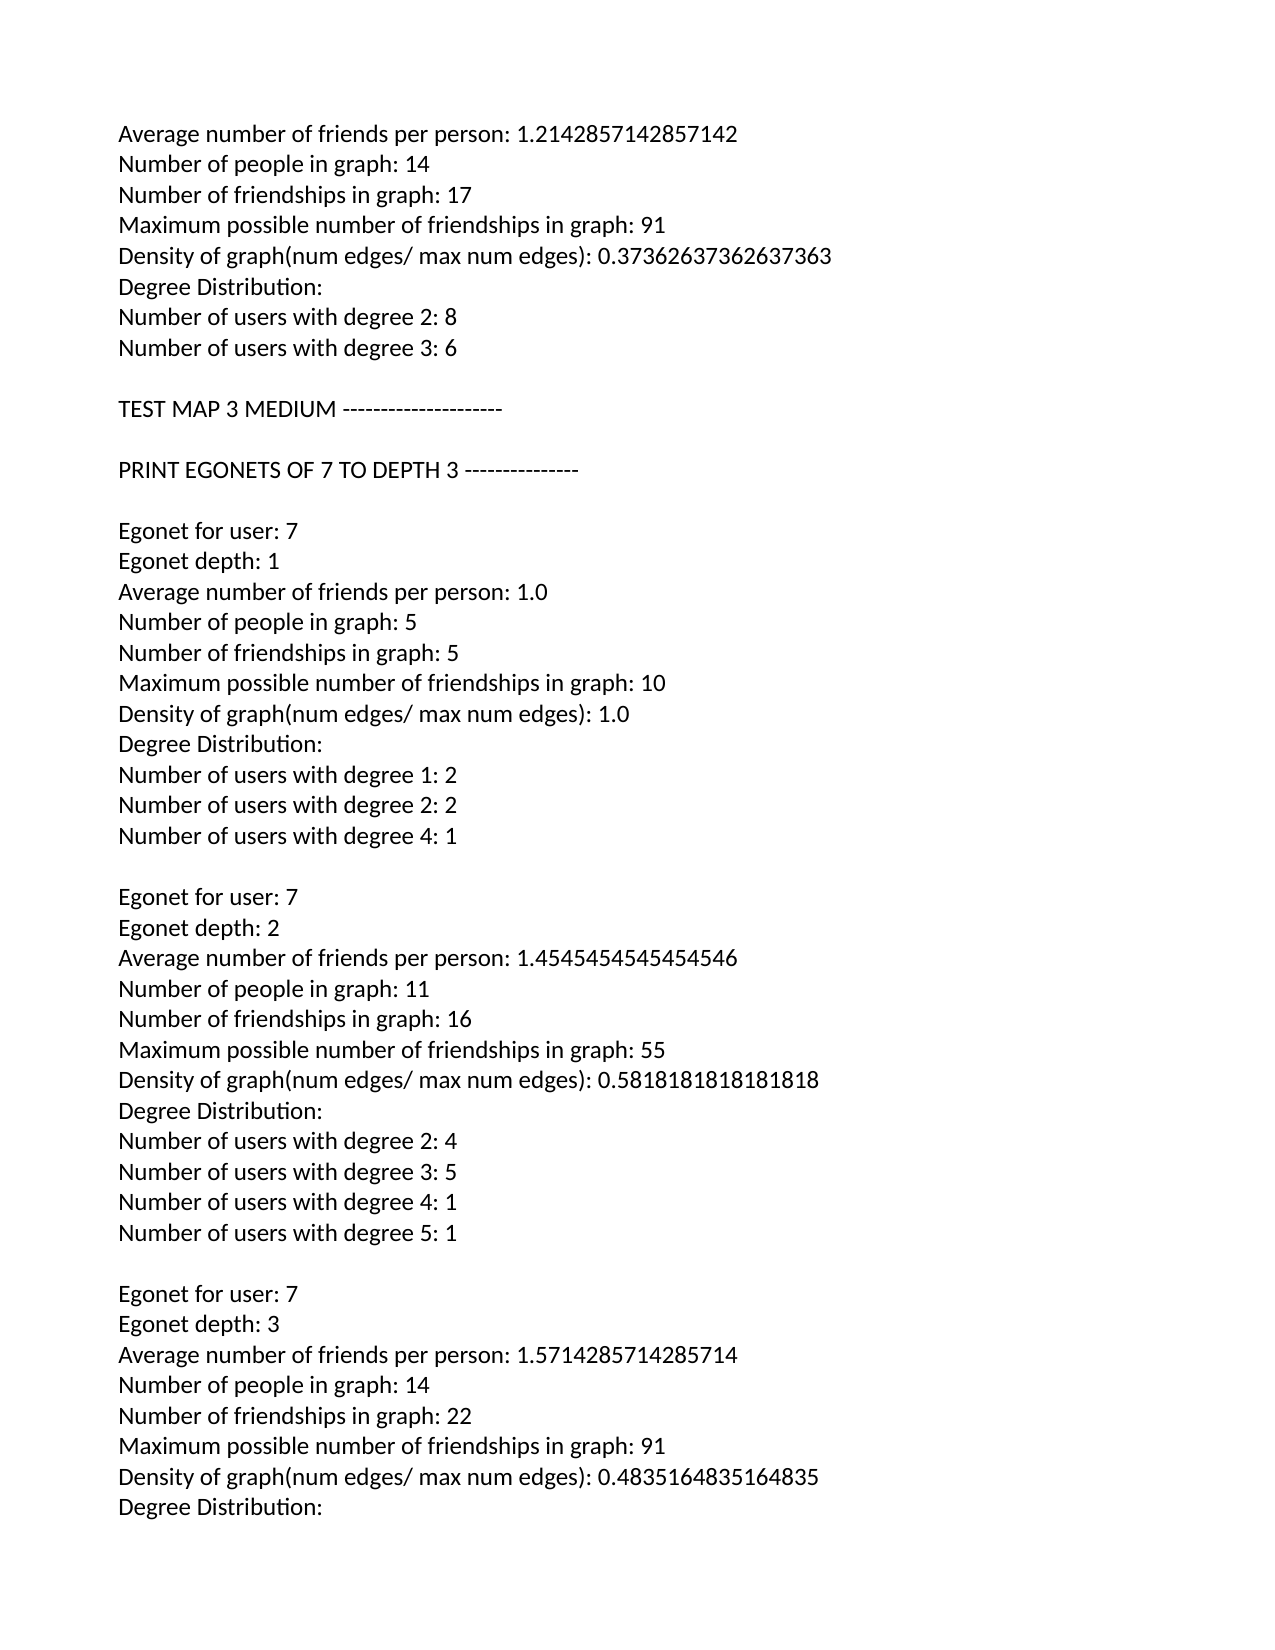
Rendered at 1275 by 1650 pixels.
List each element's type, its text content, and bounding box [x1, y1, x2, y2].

text Density of graph(num edges/ max num edges): 1.0 [118, 698, 1157, 728]
text Maximum possible number of friendships in graph: 55 [118, 1034, 1157, 1064]
text Average number of friends per person: 1.2142857142857142 [118, 118, 1157, 149]
text Egonet depth: 2 [118, 912, 1157, 942]
text Degree Distribution: [118, 1492, 1157, 1522]
text Density of graph(num edges/ max num edges): 0.4835164835164835 [118, 1461, 1157, 1492]
text Egonet for user: 7 [118, 1278, 1157, 1308]
text Number of users with degree 4: 1 [118, 1186, 1157, 1217]
text Degree Distribution: [118, 1095, 1157, 1125]
text Average number of friends per person: 1.5714285714285714 [118, 1339, 1157, 1369]
text Egonet depth: 3 [118, 1308, 1157, 1339]
text Number of users with degree 3: 6 [118, 332, 1157, 362]
text Number of friendships in graph: 22 [118, 1400, 1157, 1431]
text Maximum possible number of friendships in graph: 10 [118, 667, 1157, 698]
text Number of users with degree 3: 5 [118, 1156, 1157, 1186]
text Number of friendships in graph: 16 [118, 1003, 1157, 1034]
text TEST MAP 3 MEDIUM --------------------- [118, 393, 1157, 423]
text Number of users with degree 4: 1 [118, 820, 1157, 851]
text Number of people in graph: 14 [118, 149, 1157, 179]
text Maximum possible number of friendships in graph: 91 [118, 210, 1157, 240]
text Number of users with degree 2: 8 [118, 301, 1157, 332]
text Number of friendships in graph: 17 [118, 179, 1157, 210]
text Number of people in graph: 14 [118, 1369, 1157, 1400]
text Maximum possible number of friendships in graph: 91 [118, 1431, 1157, 1461]
text Number of friendships in graph: 5 [118, 637, 1157, 667]
text Number of users with degree 5: 1 [118, 1217, 1157, 1247]
text Number of users with degree 1: 2 [118, 759, 1157, 789]
text Egonet depth: 1 [118, 545, 1157, 576]
text Number of users with degree 2: 2 [118, 789, 1157, 820]
text Density of graph(num edges/ max num edges): 0.5818181818181818 [118, 1064, 1157, 1095]
text Degree Distribution: [118, 271, 1157, 301]
text Egonet for user: 7 [118, 881, 1157, 912]
text Number of users with degree 2: 4 [118, 1125, 1157, 1156]
text Number of people in graph: 5 [118, 606, 1157, 637]
text Egonet for user: 7 [118, 515, 1157, 545]
text PRINT EGONETS OF 7 TO DEPTH 3 --------------- [118, 454, 1157, 484]
text Density of graph(num edges/ max num edges): 0.37362637362637363 [118, 240, 1157, 271]
text Degree Distribution: [118, 728, 1157, 759]
text Average number of friends per person: 1.0 [118, 576, 1157, 606]
text Average number of friends per person: 1.4545454545454546 [118, 942, 1157, 973]
text Number of people in graph: 11 [118, 973, 1157, 1003]
